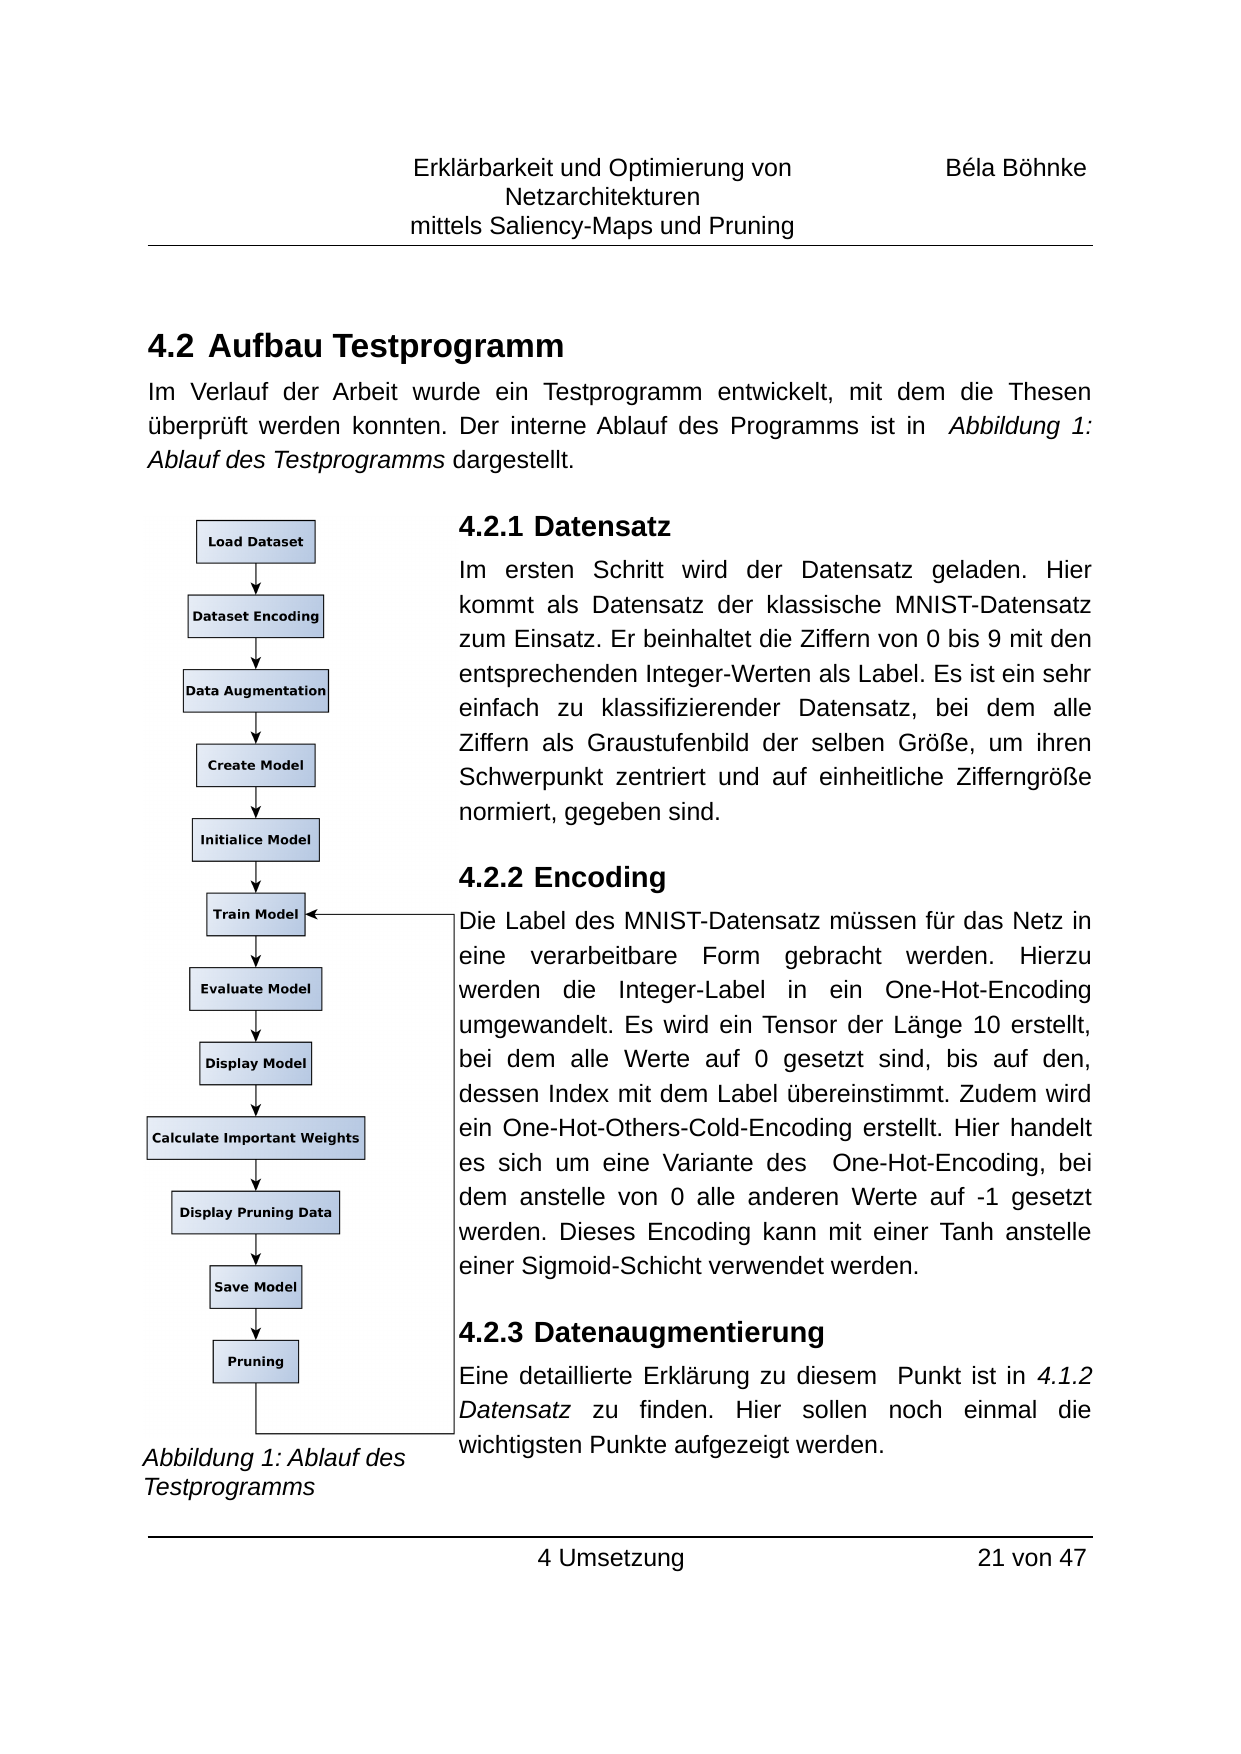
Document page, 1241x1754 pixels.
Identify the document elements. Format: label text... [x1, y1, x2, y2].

text Im ersten Schritt wird der Datensatz geladen. Hier kommt als Datensatz der klassische MNIST-Datensatz zum Einsatz. Er beinhaltet die Ziffern von 0 bis 9 mit den entsprechenden Integer-Werten als Label. Es ist ein sehr einfach zu klassifizierender Datensatz, bei dem alle Ziffern als Graustufenbild der selben Größe, um ihren Schwerpunkt zentriert und auf einheitliche Zifferngröße normiert, gegeben sind. [459, 555, 1093, 825]
text Im Verlauf der Arbeit wurde ein Testprogramm entwickelt, mit dem die Thesen überprüft werden konnten. Der interne Ablauf des Programms ist in Abbildung 1: Ablauf des Testprogramms dargestellt. [148, 377, 1093, 474]
subtitle Encoding [459, 860, 1093, 894]
text Eine detaillierte Erklärung zu diesem Punkt ist in 4.1.2 Datensatz zu finden. Hier sollen noch einmal die wichtigsten Punkte aufgezeigt werden. [459, 1361, 1093, 1458]
subtitle Datenaugmentierung [459, 1315, 1093, 1348]
subtitle Aufbau Testprogramm [148, 325, 1093, 364]
text Abbildung 1: Ablauf des Testprogramms [143, 1438, 459, 1501]
text Die Label des MNIST-Datensatz müssen für das Netz in eine verarbeitbare Form gebracht werden. Hierzu werden die Integer-Label in ein One-Hot-Encoding umgewandelt. Es wird ein Tensor der Länge 10 erstellt, bei dem alle Werte auf 0 gesetzt sind, bis auf den, dessen Index mit dem Label übereinstimmt. Zudem wird ein One-Hot-Others-Cold-Encoding erstellt. Hier handelt es sich um eine Variante des One-Hot-Encoding, bei dem anstelle von 0 alle anderen Werte auf -1 gesetzt werden. Dieses Encoding kann mit einer Tanh anstelle einer Sigmoid-Schicht verwendet werden. [459, 906, 1093, 1280]
picture [142, 516, 459, 1438]
subtitle Datensatz [143, 504, 1093, 543]
